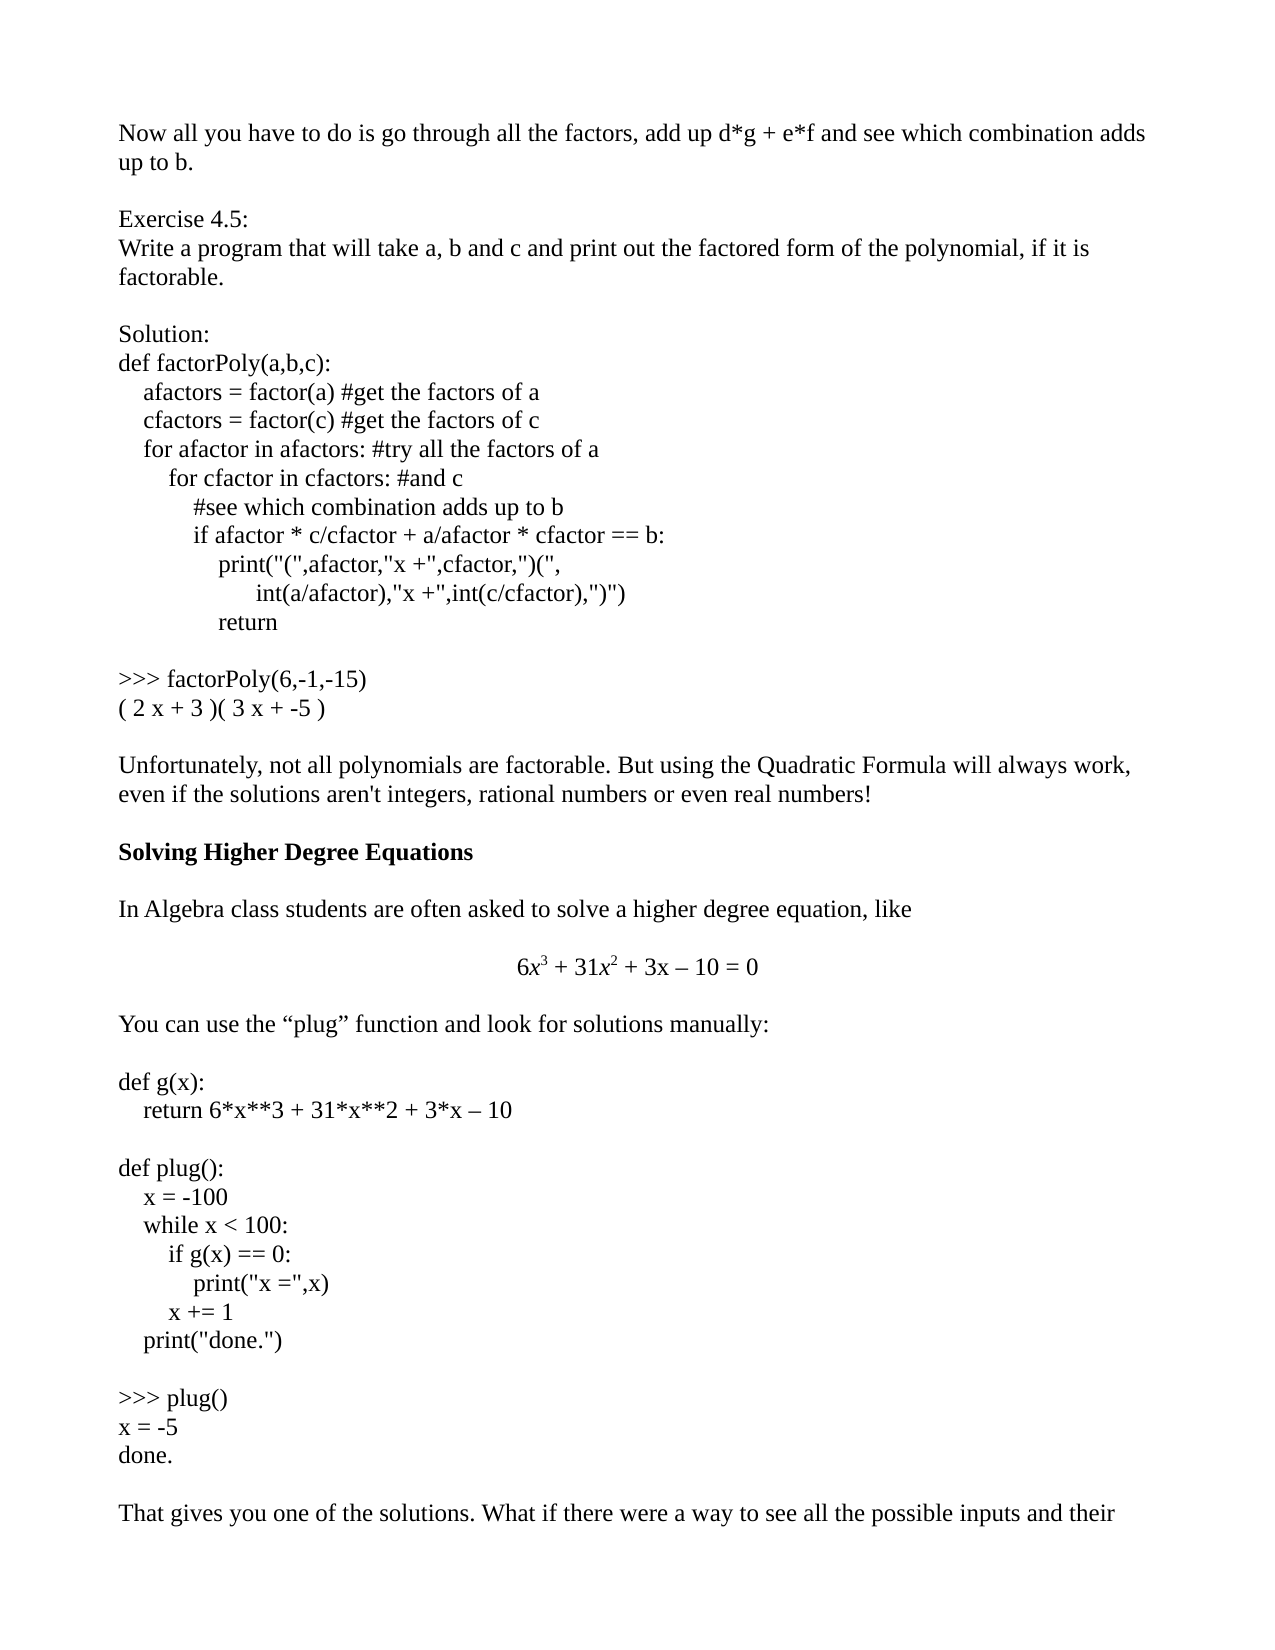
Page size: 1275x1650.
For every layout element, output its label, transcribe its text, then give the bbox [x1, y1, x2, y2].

text Unfortunately, not all polynomials are factorable. But using the Quadratic Formula will always work, even if the solutions aren't integers, rational numbers or even real numbers! [118, 751, 1157, 808]
text >>> factorPoly(6,-1,-15) [118, 664, 1157, 693]
text print("(",afactor,"x +",cfactor,")(", [118, 549, 1157, 578]
text for afactor in afactors: #try all the factors of a [118, 434, 1157, 463]
text x = -100 [118, 1182, 1157, 1211]
text return 6*x**3 + 31*x**2 + 3*x – 10 [118, 1096, 1157, 1124]
text >>> plug() [118, 1383, 1157, 1412]
text x += 1 [118, 1297, 1157, 1326]
text def g(x): [118, 1067, 1157, 1096]
text You can use the “plug” function and look for solutions manually: [118, 1009, 1157, 1038]
text Solution: [118, 319, 1157, 348]
text def factorPoly(a,b,c): [118, 348, 1157, 377]
text That gives you one of the solutions. What if there were a way to see all the possible inputs and their [118, 1498, 1157, 1527]
text print("x =",x) [118, 1268, 1157, 1297]
text #see which combination adds up to b [118, 492, 1157, 521]
text for cfactor in cfactors: #and c [118, 463, 1157, 492]
text cfactors = factor(c) #get the factors of c [118, 406, 1157, 434]
text done. [118, 1441, 1157, 1469]
text return [118, 607, 1157, 636]
text while x < 100: [118, 1211, 1157, 1239]
text ( 2 x + 3 )( 3 x + -5 ) [118, 693, 1157, 722]
text int(a/afactor),"x +",int(c/cfactor),")") [118, 578, 1157, 607]
text Write a program that will take a, b and c and print out the factored form of the polynomial, if it is factorable. [118, 233, 1157, 291]
text def plug(): [118, 1153, 1157, 1182]
text if g(x) == 0: [118, 1239, 1157, 1268]
text Exercise 4.5: [118, 204, 1157, 233]
text afactors = factor(a) #get the factors of a [118, 377, 1157, 406]
text In Algebra class students are often asked to solve a higher degree equation, like [118, 894, 1157, 923]
text Solving Higher Degree Equations [118, 837, 1157, 866]
text 6x3 + 31x2 + 3x – 10 = 0 [118, 952, 1157, 981]
text Now all you have to do is go through all the factors, add up d*g + e*f and see which combination adds up to b. [118, 118, 1157, 176]
text print("done.") [118, 1326, 1157, 1354]
text x = -5 [118, 1412, 1157, 1441]
text if afactor * c/cfactor + a/afactor * cfactor == b: [118, 521, 1157, 549]
